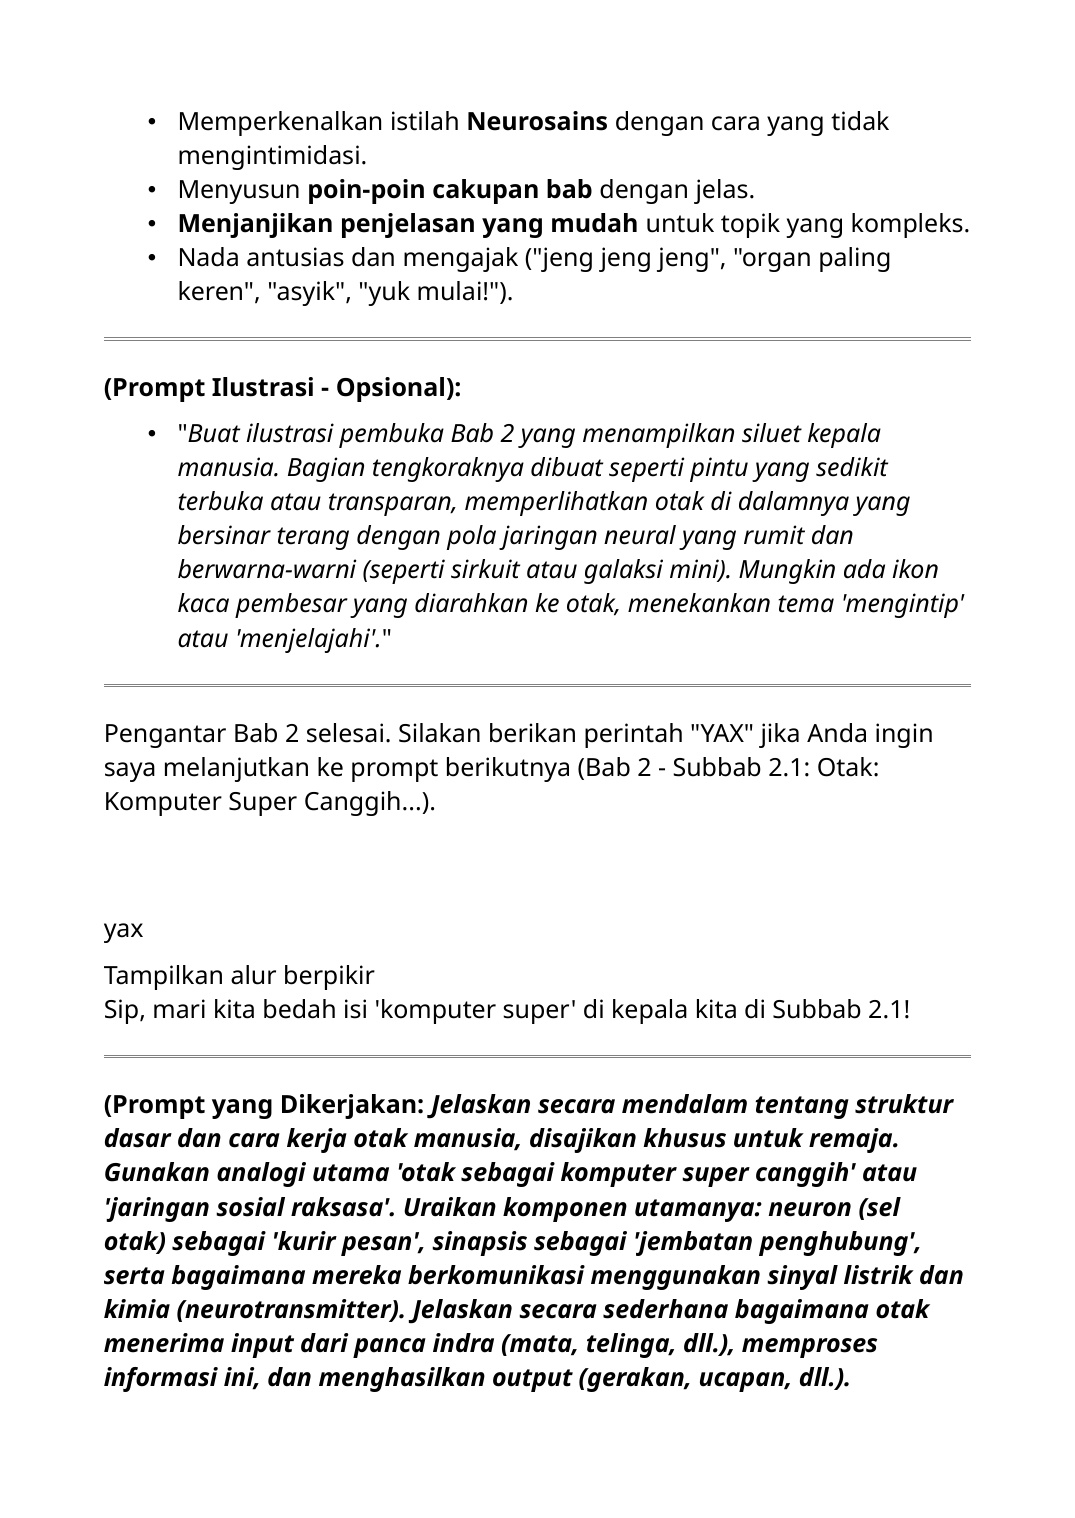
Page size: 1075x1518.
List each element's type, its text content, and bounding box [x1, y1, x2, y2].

list "Buat ilustrasi pembuka Bab 2 yang menampilkan siluet kepala manusia. Bagian tengkoraknya dibuat seperti pintu yang sedikit terbuka atau transparan, memperlihatkan otak di dalamnya yang bersinar terang dengan pola jaringan neural yang rumit dan berwarna-warni (seperti sirkuit atau galaksi mini). Mungkin ada ikon kaca pembesar yang diarahkan ke otak, menekankan tema 'mengintip' atau 'menjelajahi'." [148, 416, 971, 654]
list Memperkenalkan istilah Neurosains dengan cara yang tidak mengintimidasi. [148, 103, 971, 172]
text yax [103, 911, 971, 945]
list Menyusun poin-poin cakupan bab dengan jelas. [148, 172, 971, 206]
text Sip, mari kita bedah isi 'komputer super' di kepala kita di Subbab 2.1! [103, 992, 971, 1026]
text (Prompt yang Dikerjakan: Jelaskan secara mendalam tentang struktur dasar dan cara kerja otak manusia, disajikan khusus untuk remaja. Gunakan analogi utama 'otak sebagai komputer super canggih' atau 'jaringan sosial raksasa'. Uraikan komponen utamanya: neuron (sel otak) sebagai 'kurir pesan', sinapsis sebagai 'jembatan penghubung', serta bagaimana mereka berkomunikasi menggunakan sinyal listrik dan kimia (neurotransmitter). Jelaskan secara sederhana bagaimana otak menerima input dari panca indra (mata, telinga, dll.), memproses informasi ini, dan menghasilkan output (gerakan, ucapan, dll.). [103, 1087, 971, 1393]
list Menjanjikan penjelasan yang mudah untuk topik yang kompleks. [148, 206, 971, 240]
text (Prompt Ilustrasi - Opsional): [103, 369, 971, 403]
text Pengantar Bab 2 selesai. Silakan berikan perintah "YAX" jika Anda ingin saya melanjutkan ke prompt berikutnya (Bab 2 - Subbab 2.1: Otak: Komputer Super Canggih...). [103, 716, 971, 818]
list Nada antusias dan mengajak ("jeng jeng jeng", "organ paling keren", "asyik", "yuk mulai!"). [148, 240, 971, 308]
text Tampilkan alur berpikir [103, 957, 971, 992]
